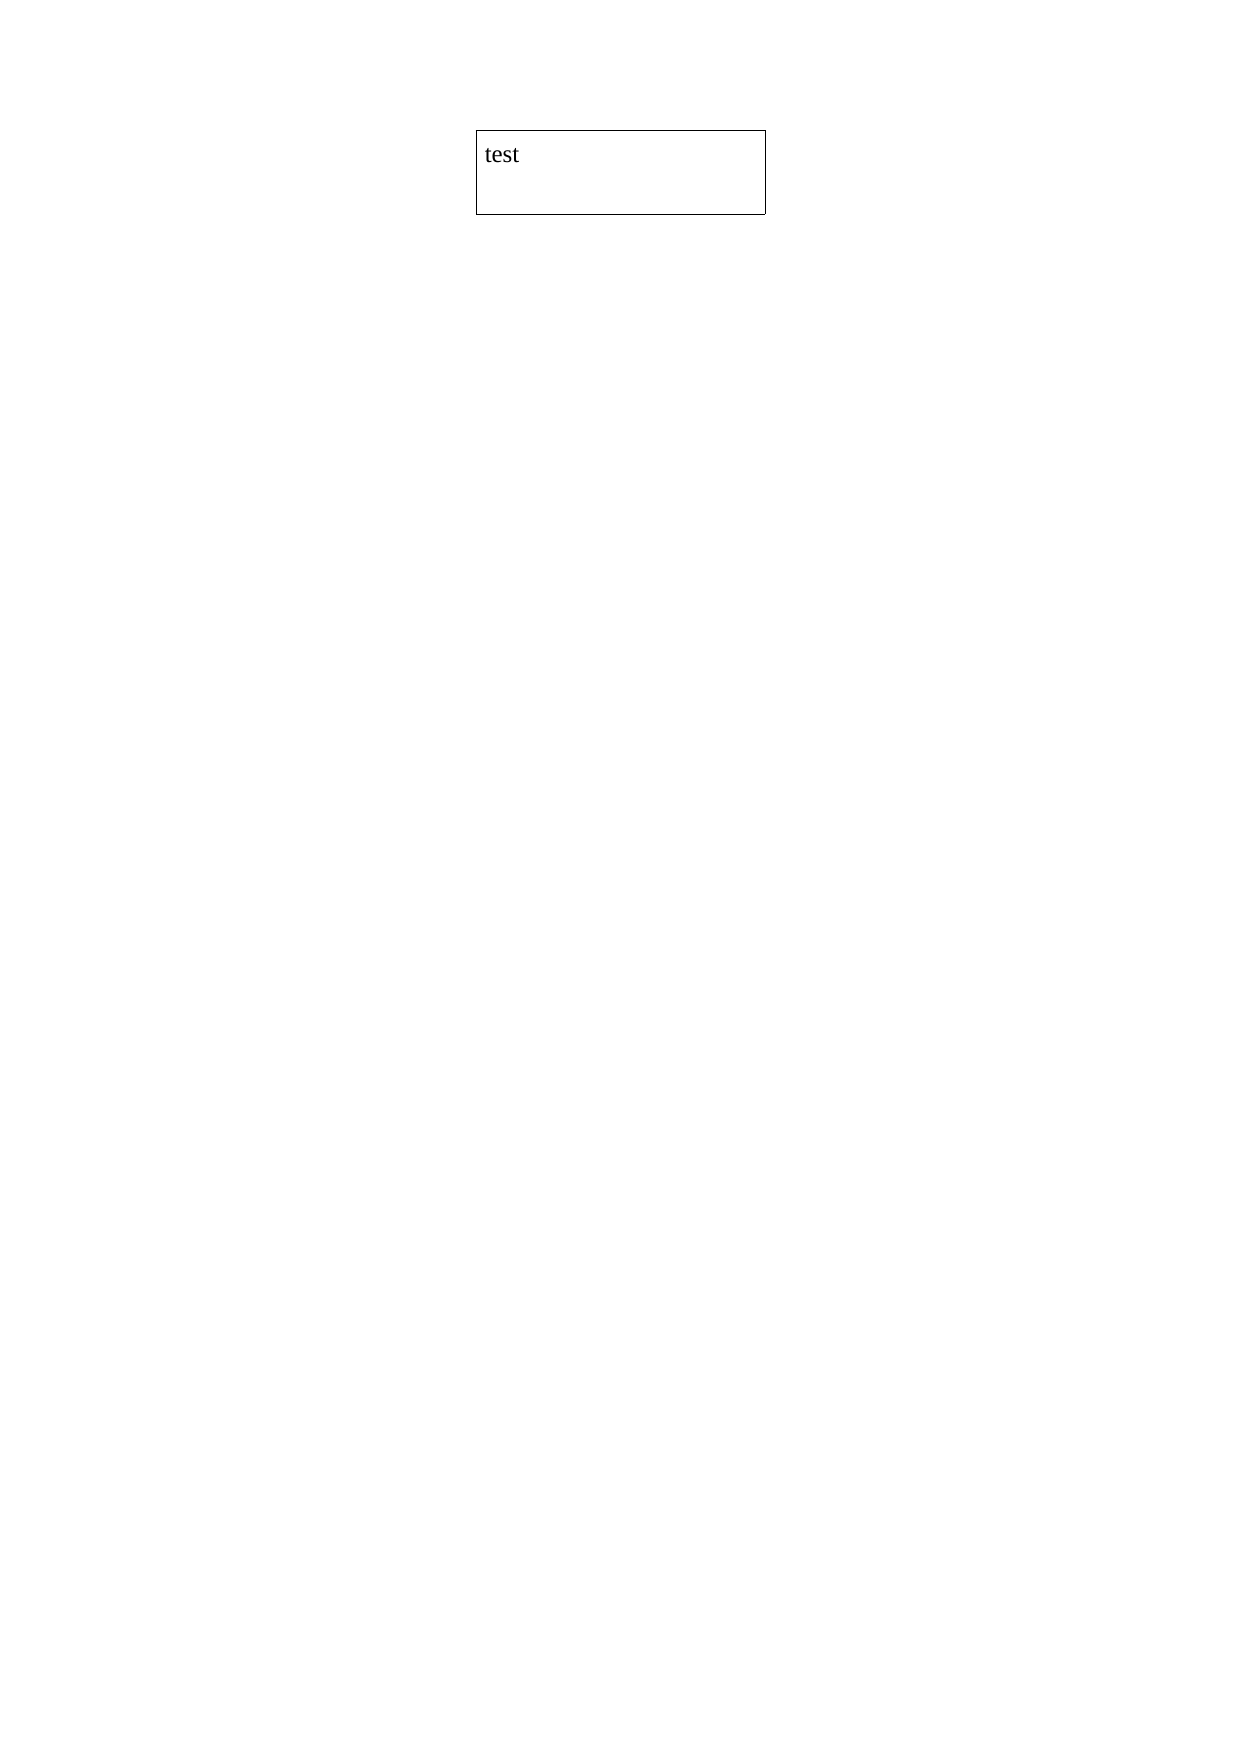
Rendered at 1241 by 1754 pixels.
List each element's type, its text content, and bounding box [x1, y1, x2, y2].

text test [484, 139, 756, 168]
